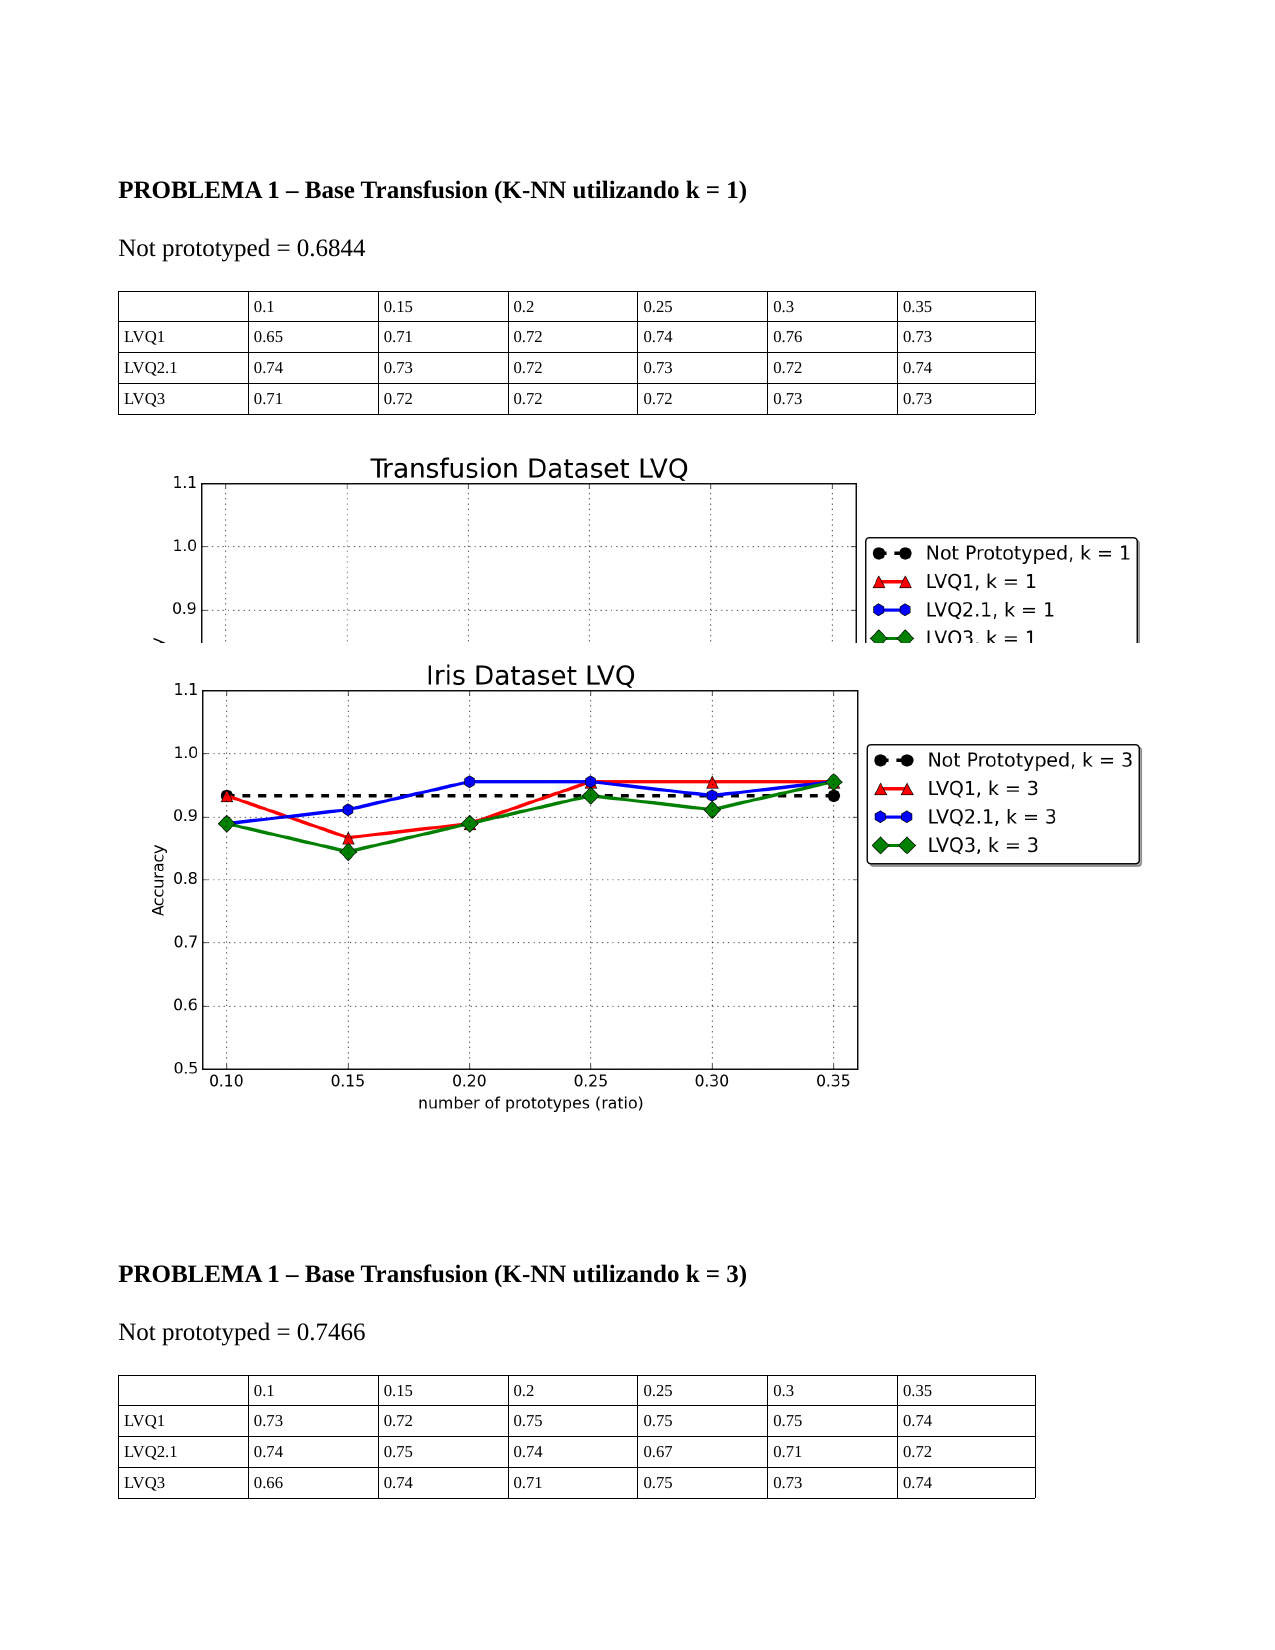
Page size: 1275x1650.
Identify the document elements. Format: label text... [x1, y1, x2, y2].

table_header 0.35 [898, 292, 1035, 321]
table_cell 0.74 [638, 322, 767, 352]
table_cell 0.75 [768, 1406, 897, 1436]
table_header [119, 1376, 248, 1405]
table_cell 0.73 [249, 1406, 378, 1436]
table_cell 0.72 [509, 322, 637, 352]
table_cell LVQ3 [119, 384, 248, 413]
table_cell 0.72 [379, 384, 508, 413]
table_header 0.2 [509, 1376, 637, 1405]
table_cell 0.75 [379, 1437, 508, 1467]
text Not prototyped = 0.6844 [118, 233, 1157, 262]
table_header 0.25 [638, 1376, 767, 1405]
table_cell 0.65 [249, 322, 378, 352]
table_cell 0.76 [768, 322, 897, 352]
table_header 0.2 [509, 292, 637, 321]
table_cell 0.66 [249, 1468, 378, 1497]
table_cell 0.72 [638, 384, 767, 413]
table_header 0.1 [249, 1376, 378, 1405]
table_header 0.15 [379, 1376, 508, 1405]
table_cell 0.67 [638, 1437, 767, 1467]
table_cell 0.74 [509, 1437, 637, 1467]
table_cell 0.73 [768, 384, 897, 413]
picture [118, 436, 1159, 1116]
table_cell 0.71 [379, 322, 508, 352]
table_cell LVQ1 [119, 322, 248, 352]
table_cell 0.74 [249, 1437, 378, 1467]
table_header 0.35 [898, 1376, 1035, 1405]
table_cell 0.73 [898, 384, 1035, 413]
table_header 0.25 [638, 292, 767, 321]
table_cell 0.75 [509, 1406, 637, 1436]
table_cell 0.71 [509, 1468, 637, 1497]
table_cell 0.73 [638, 353, 767, 383]
table_header 0.15 [379, 292, 508, 321]
table_cell 0.75 [638, 1468, 767, 1497]
table_cell 0.74 [379, 1468, 508, 1497]
table_cell 0.72 [379, 1406, 508, 1436]
table_cell 0.72 [509, 384, 637, 413]
text Not prototyped = 0.7466 [118, 1317, 1157, 1346]
table_cell LVQ2.1 [119, 353, 248, 383]
table_header 0.1 [249, 292, 378, 321]
table_cell LVQ3 [119, 1468, 248, 1497]
table_header [119, 292, 248, 321]
table_cell 0.74 [898, 1406, 1035, 1436]
table_cell 0.74 [898, 353, 1035, 383]
table_cell 0.74 [249, 353, 378, 383]
table_header 0.3 [768, 292, 897, 321]
table_cell 0.75 [638, 1406, 767, 1436]
text PROBLEMA 1 – Base Transfusion (K-NN utilizando k = 3) [118, 1259, 1157, 1288]
table_cell 0.72 [509, 353, 637, 383]
table_cell 0.73 [379, 353, 508, 383]
table_cell 0.73 [768, 1468, 897, 1497]
table_cell 0.72 [898, 1437, 1035, 1467]
table_cell LVQ1 [119, 1406, 248, 1436]
text PROBLEMA 1 – Base Transfusion (K-NN utilizando k = 1) [118, 176, 1157, 204]
table_cell 0.72 [768, 353, 897, 383]
table_cell 0.74 [898, 1468, 1035, 1497]
table_cell 0.71 [768, 1437, 897, 1467]
table_cell 0.71 [249, 384, 378, 413]
table_cell 0.73 [898, 322, 1035, 352]
table_cell LVQ2.1 [119, 1437, 248, 1467]
table_header 0.3 [768, 1376, 897, 1405]
